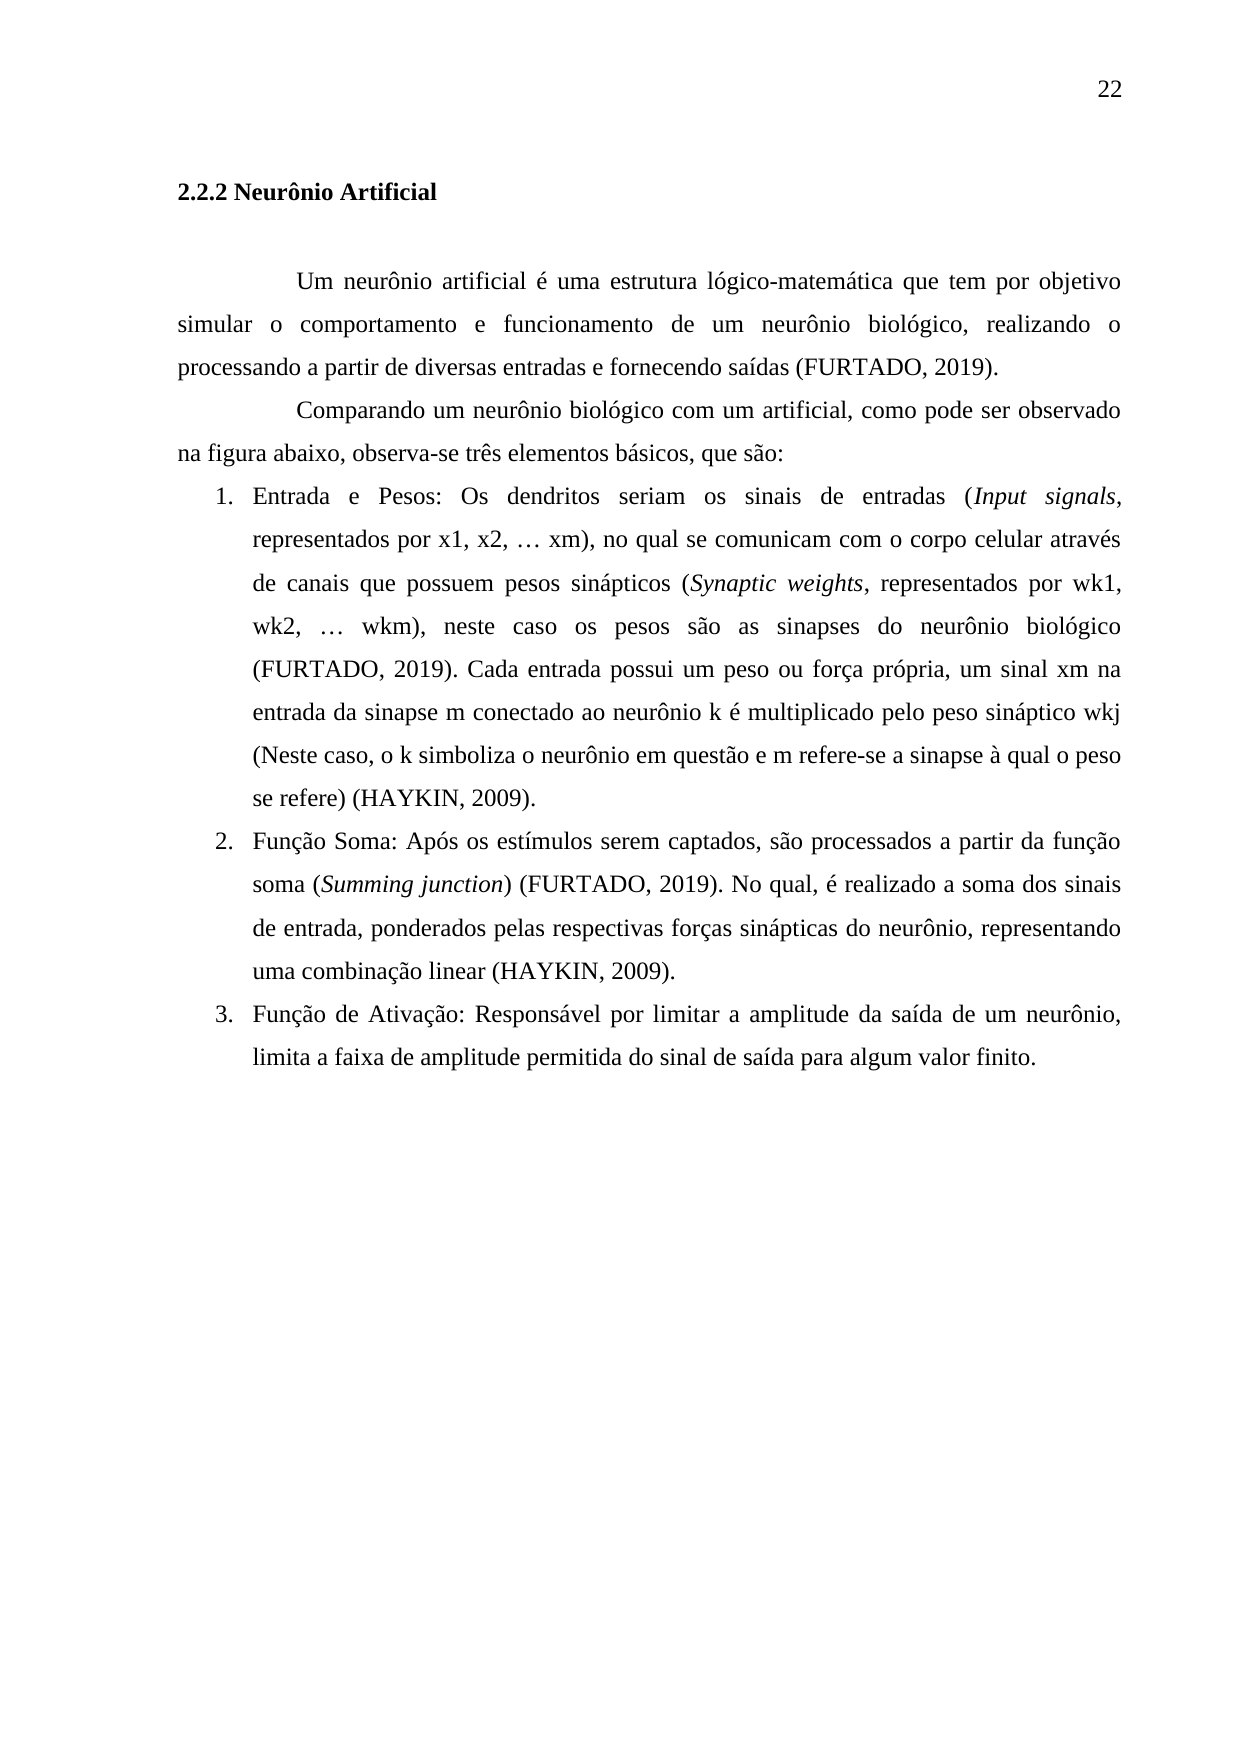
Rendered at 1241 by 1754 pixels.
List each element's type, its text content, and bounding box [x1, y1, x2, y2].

text Um neurônio artificial é uma estrutura lógico-matemática que tem por objetivo simular o comportamento e funcionamento de um neurônio biológico, realizando o processando a partir de diversas entradas e fornecendo saídas (FURTADO, 2019). [177, 266, 1122, 381]
list Função de Ativação: Responsável por limitar a amplitude da saída de um neurônio, limita a faixa de amplitude permitida do sinal de saída para algum valor finito. [215, 999, 1122, 1071]
list Entrada e Pesos: Os dendritos seriam os sinais de entradas (Input signals, representados por x1, x2, … xm), no qual se comunicam com o corpo celular através de canais que possuem pesos sinápticos (Synaptic weights, representados por wk1, wk2, … wkm), neste caso os pesos são as sinapses do neurônio biológico (FURTADO, 2019). Cada entrada possui um peso ou força própria, um sinal xm na entrada da sinapse m conectado ao neurônio k é multiplicado pelo peso sináptico wkj (Neste caso, o k simboliza o neurônio em questão e m refere-se a sinapse à qual o peso se refere) (HAYKIN, 2009). [215, 481, 1122, 812]
list Função Soma: Após os estímulos serem captados, são processados a partir da função soma (Summing junction) (FURTADO, 2019). No qual, é realizado a soma dos sinais de entrada, ponderados pelas respectivas forças sinápticas do neurônio, representando uma combinação linear (HAYKIN, 2009). [215, 826, 1122, 984]
subtitle 2.2.2 Neurônio Artificial [177, 177, 1122, 206]
text Comparando um neurônio biológico com um artificial, como pode ser observado na figura abaixo, observa-se três elementos básicos, que são: [177, 395, 1122, 467]
